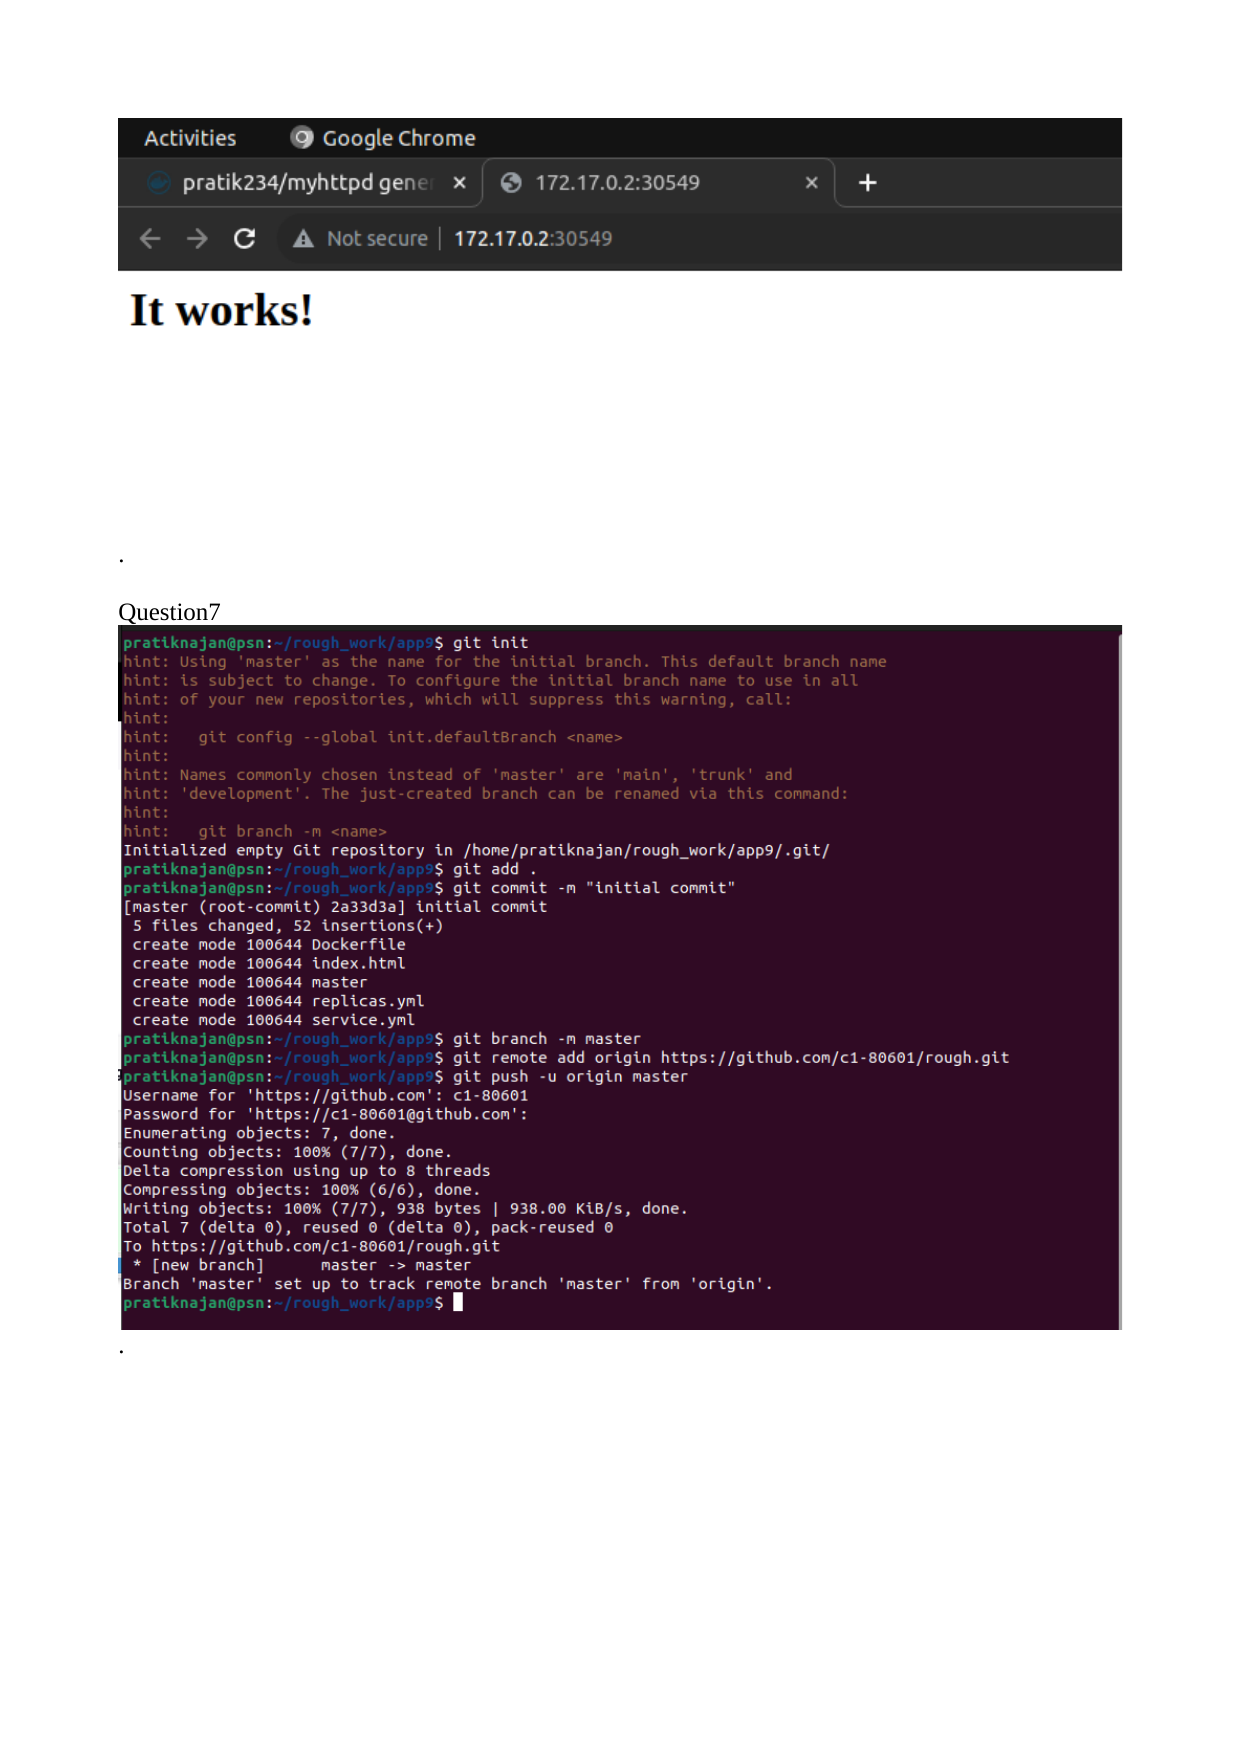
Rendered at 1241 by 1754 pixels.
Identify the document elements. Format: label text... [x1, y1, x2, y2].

picture [118, 625, 1123, 1330]
text Question7 [118, 597, 1122, 625]
picture [118, 118, 1123, 539]
text . [118, 1330, 1122, 1358]
text . [118, 539, 1122, 568]
